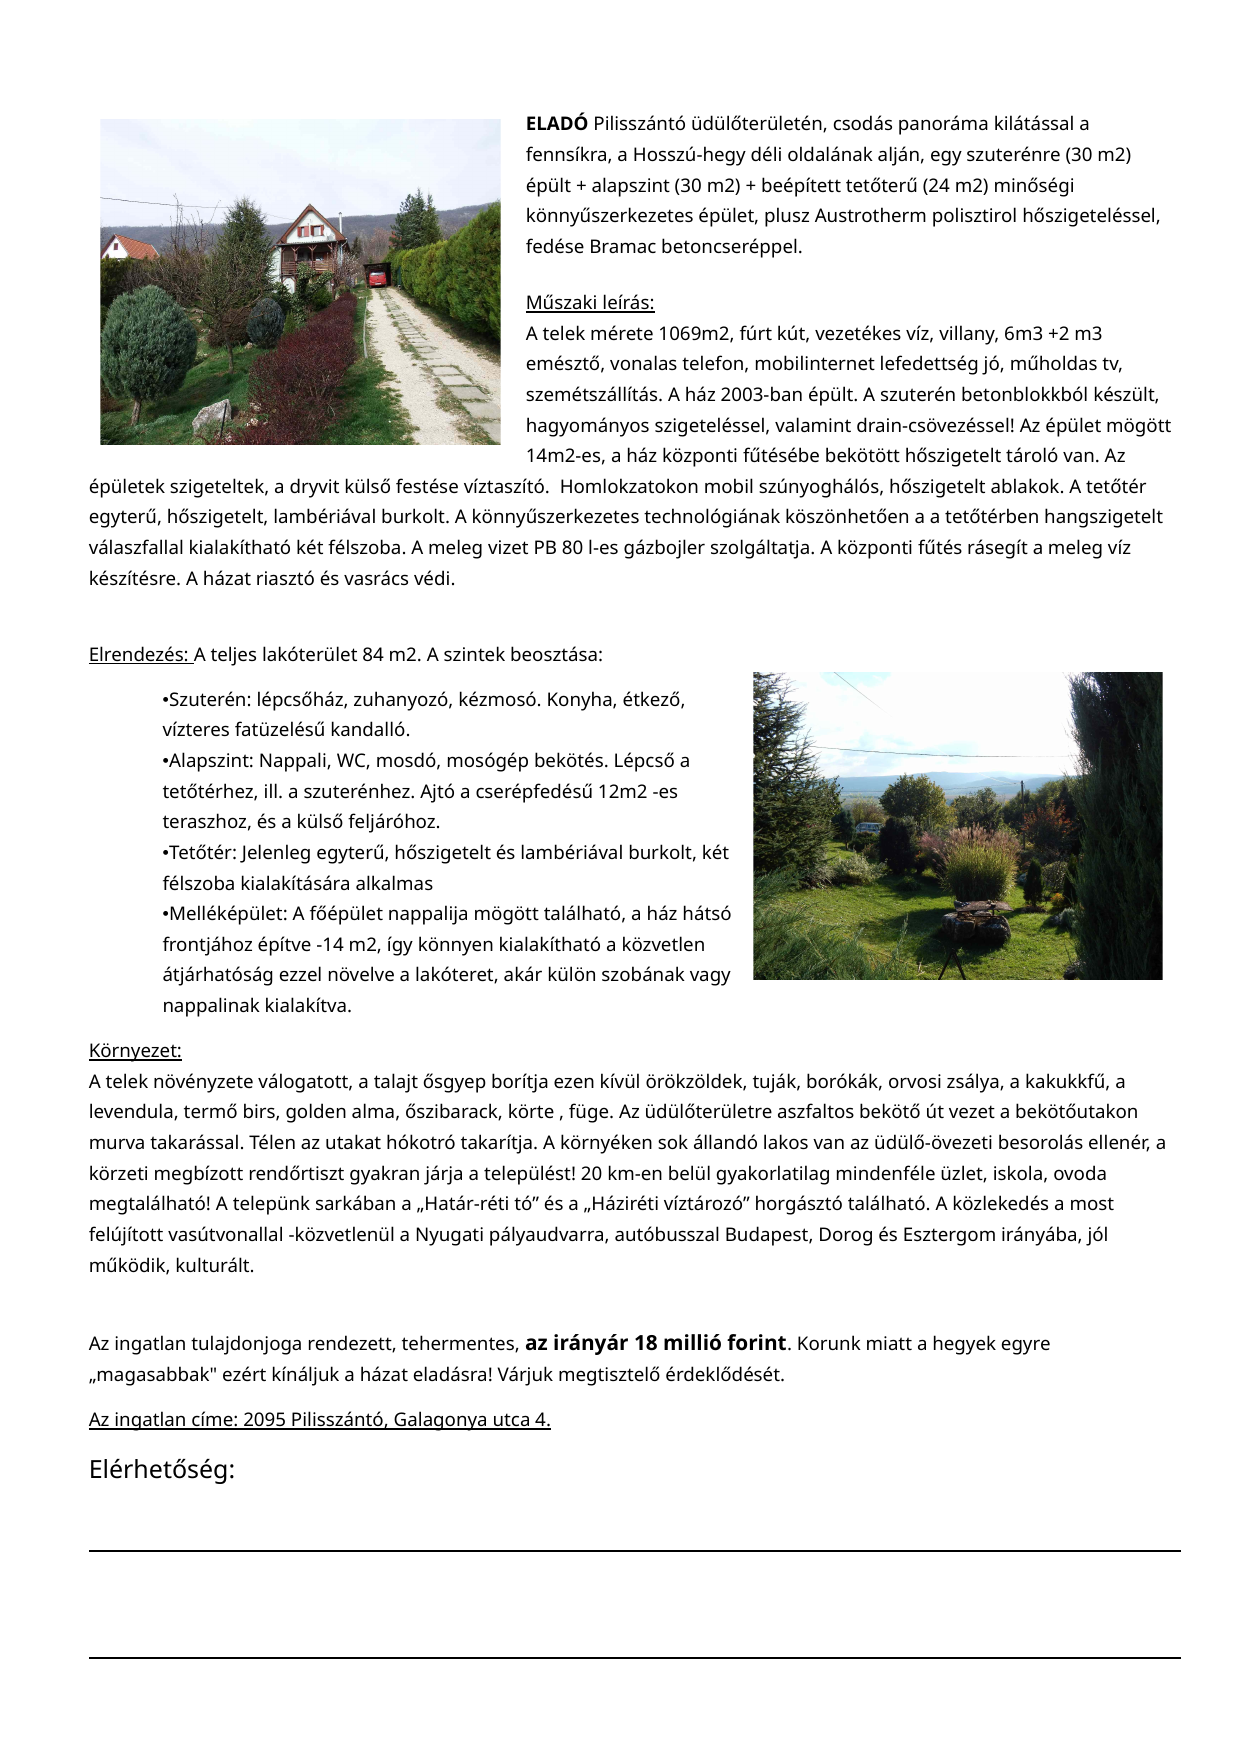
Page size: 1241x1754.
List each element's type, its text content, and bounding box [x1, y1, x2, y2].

list Tetőtér: Jelenleg egyterű, hőszigetelt és lambériával burkolt, két félszoba kialakítására alkalmas [88, 839, 744, 895]
list Alapszint: Nappali, WC, mosdó, mosógép bekötés. Lépcső a tetőtérhez, ill. a szuterénhez. Ajtó a cserépfedésű 12m2 -es teraszhoz, és a külső feljáróhoz. [88, 747, 744, 834]
list Szuterén: lépcsőház, zuhanyozó, kézmosó. Konyha, étkező, vízteres fatüzelésű kandalló. [88, 673, 1181, 988]
text Az ingatlan címe: 2095 Pilisszántó, Galagonya utca 4. [88, 1406, 1181, 1432]
picture [753, 672, 1163, 980]
text ELADÓ Pilisszántó üdülőterületén, csodás panoráma kilátással a fennsíkra, a Hosszú-hegy déli oldalának alján, egy szuterénre (30 m2) épült + alapszint (30 m2) + beépített tetőterű (24 m2) minőségi könnyűszerkezetes épület, plusz Austrotherm polisztirol hőszigeteléssel, fedése Bramac betoncseréppel. Műszaki leírás: A telek mérete 1069m2, fúrt kút, vezetékes víz, villany, 6m3 +2 m3 emésztő, vonalas telefon, mobilinternet lefedettség jó, műholdas tv, szemétszállítás. A ház 2003-ban épült. A szuterén betonblokkból készült, hagyományos szigeteléssel, valamint drain-csövezéssel! Az épület mögött 14m2-es, a ház központi fűtésébe bekötött hőszigetelt tároló van. Az épületek szigeteltek, a dryvit külső festése víztaszító. Homlokzatokon mobil szúnyoghálós, hőszigetelt ablakok. A tetőtér egyterű, hőszigetelt, lambériával burkolt. A könnyűszerkezetes technológiának köszönhetően a a tetőtérben hangszigetelt válaszfallal kialakítható két félszoba. A meleg vizet PB 80 l-es gázbojler szolgáltatja. A központi fűtés rásegít a meleg víz készítésre. A házat riasztó és vasrács védi. [88, 111, 1181, 621]
text Elrendezés: A teljes lakóterület 84 m2. A szintek beosztása: [88, 641, 1181, 666]
text Az ingatlan tulajdonjoga rendezett, tehermentes, az irányár 18 millió forint. Korunk miatt a hegyek egyre „magasabbak" ezért kínáljuk a házat eladásra! Várjuk megtisztelő érdeklődését. [88, 1328, 1181, 1387]
picture [100, 119, 501, 445]
text Elérhetőség: [88, 1452, 1181, 1486]
text Környezet: A telek növényzete válogatott, a talajt ősgyep borítja ezen kívül örökzöldek, tuják, borókák, orvosi zsálya, a kakukkfű, a levendula, termő birs, golden alma, őszibarack, körte , füge. Az üdülőterületre aszfaltos bekötő út vezet a bekötőutakon murva takarással. Télen az utakat hókotró takarítja. A környéken sok állandó lakos van az üdülő-övezeti besorolás ellenér, a körzeti megbízott rendőrtiszt gyakran járja a települést! 20 km-en belül gyakorlatilag mindenféle üzlet, iskola, ovoda megtalálható! A telepünk sarkában a „Határ-réti tó” és a „Háziréti víztározó” horgásztó található. A közlekedés a most felújított vasútvonallal -közvetlenül a Nyugati pályaudvarra, autóbusszal Budapest, Dorog és Esztergom irányába, jól működik, kulturált. [88, 1037, 1181, 1308]
list Melléképület: A főépület nappalija mögött található, a ház hátsó frontjához építve -14 m2, így könnyen kialakítható a közvetlen átjárhatóság ezzel növelve a lakóteret, akár külön szobának vagy nappalinak kialakítva. [88, 900, 1181, 1018]
